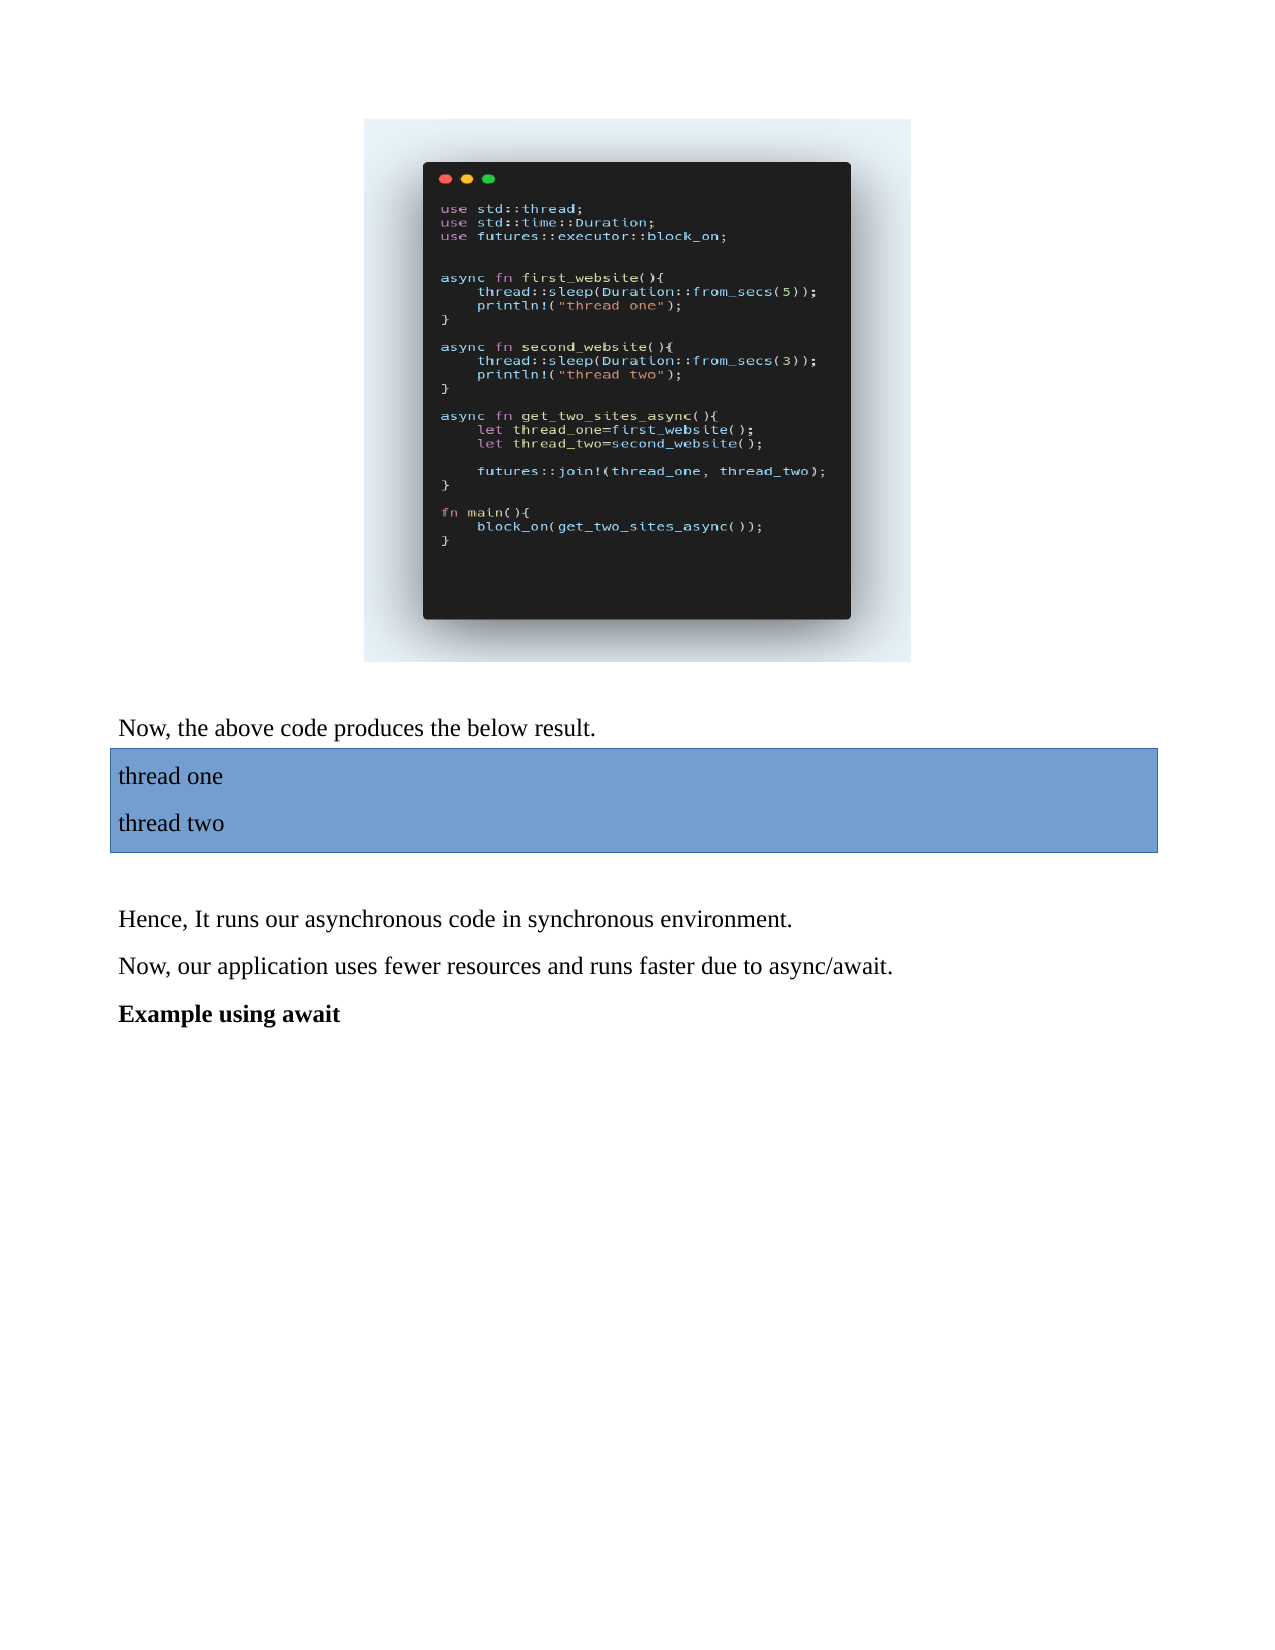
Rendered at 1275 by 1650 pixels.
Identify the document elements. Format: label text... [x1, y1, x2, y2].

text Example using await [118, 999, 1157, 1028]
text Now, our application uses fewer resources and runs faster due to async/await. [118, 951, 1157, 980]
text Hence, It runs our asynchronous code in synchronous environment. [118, 904, 1157, 932]
picture [364, 118, 911, 662]
text Now, the above code produces the below result. [118, 713, 1157, 742]
